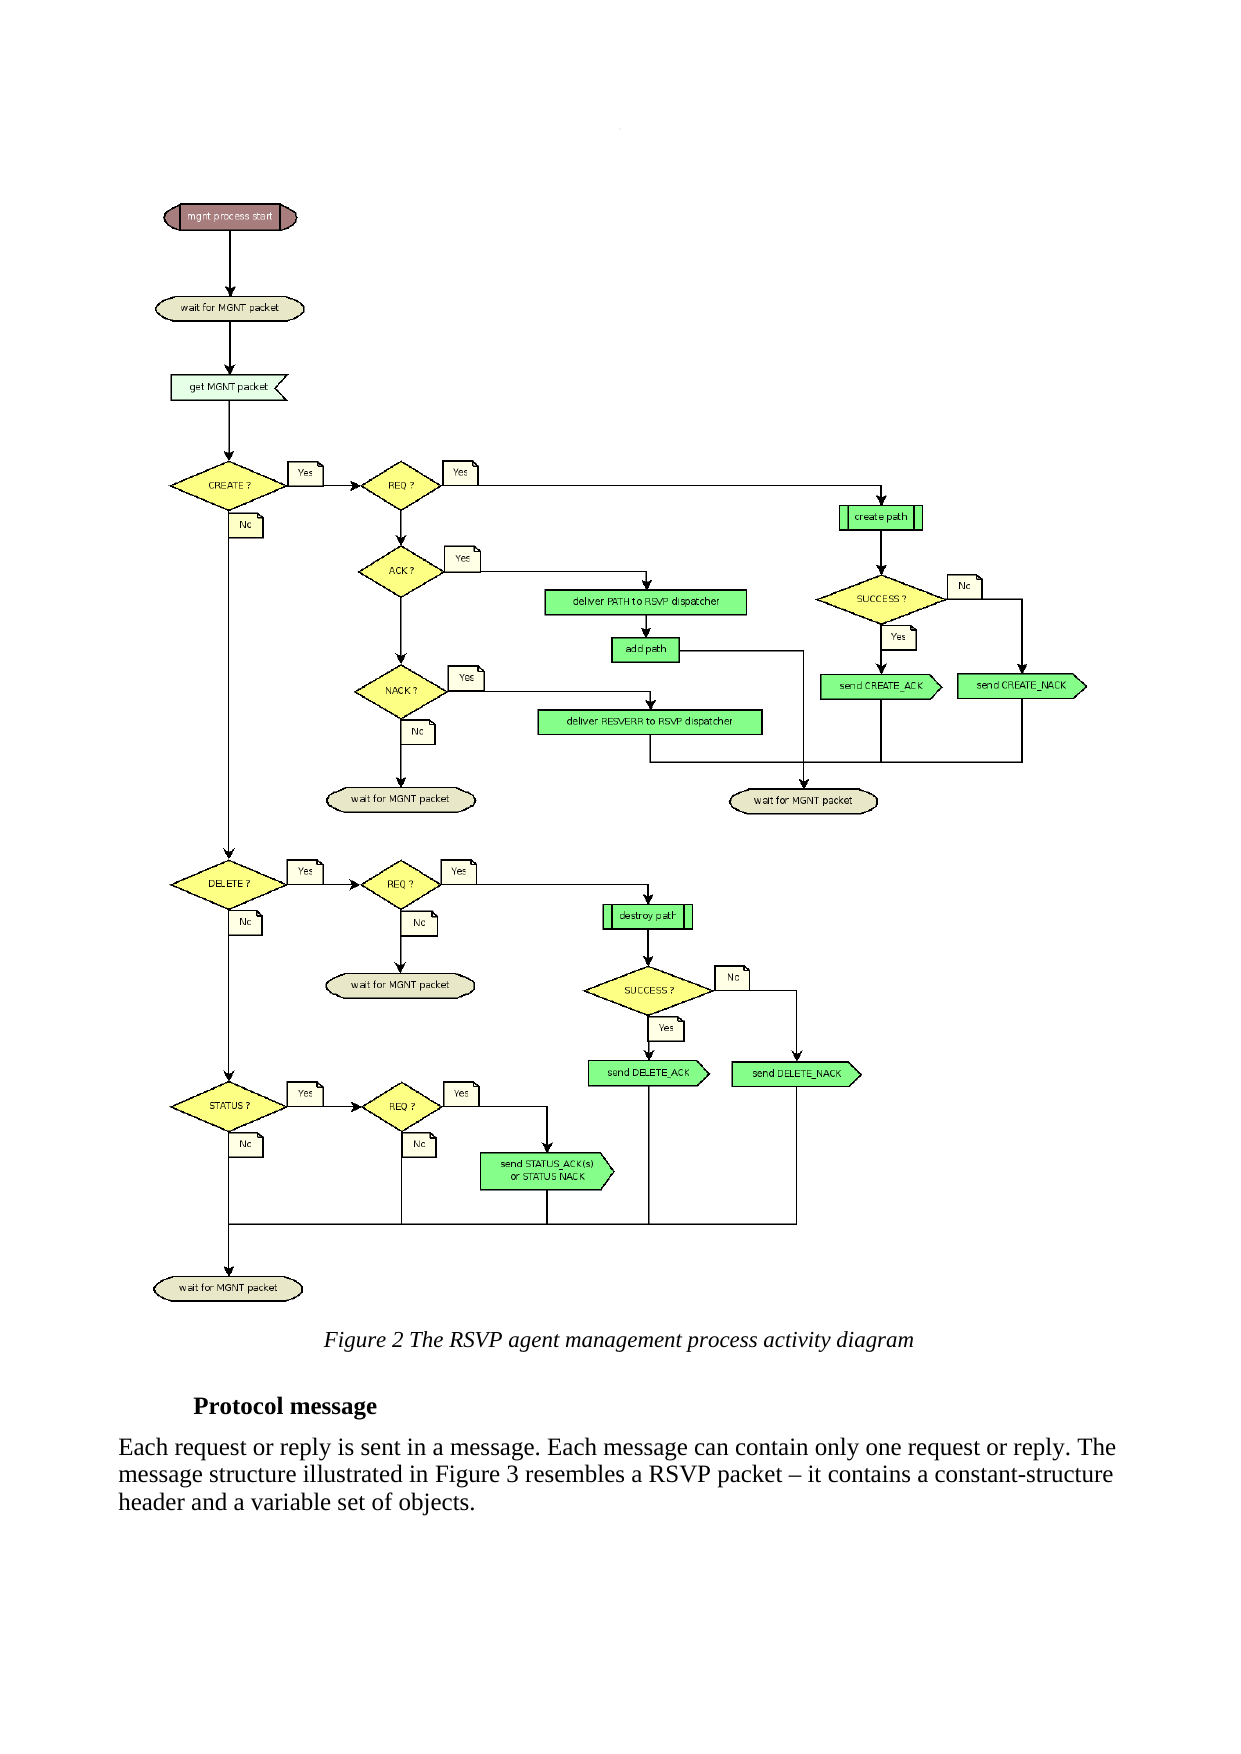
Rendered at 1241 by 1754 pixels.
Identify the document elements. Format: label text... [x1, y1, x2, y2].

text Each request or reply is sent in a message. Each message can contain only one request or reply. The message structure illustrated in Figure 3 resembles a RSVP packet – it contains a constant-structure header and a variable set of objects. [118, 1433, 1122, 1516]
text Figure 2 The RSVP agent management process activity diagram [118, 1327, 1122, 1352]
subtitle Protocol message [118, 1392, 1122, 1420]
picture [153, 203, 1088, 1303]
